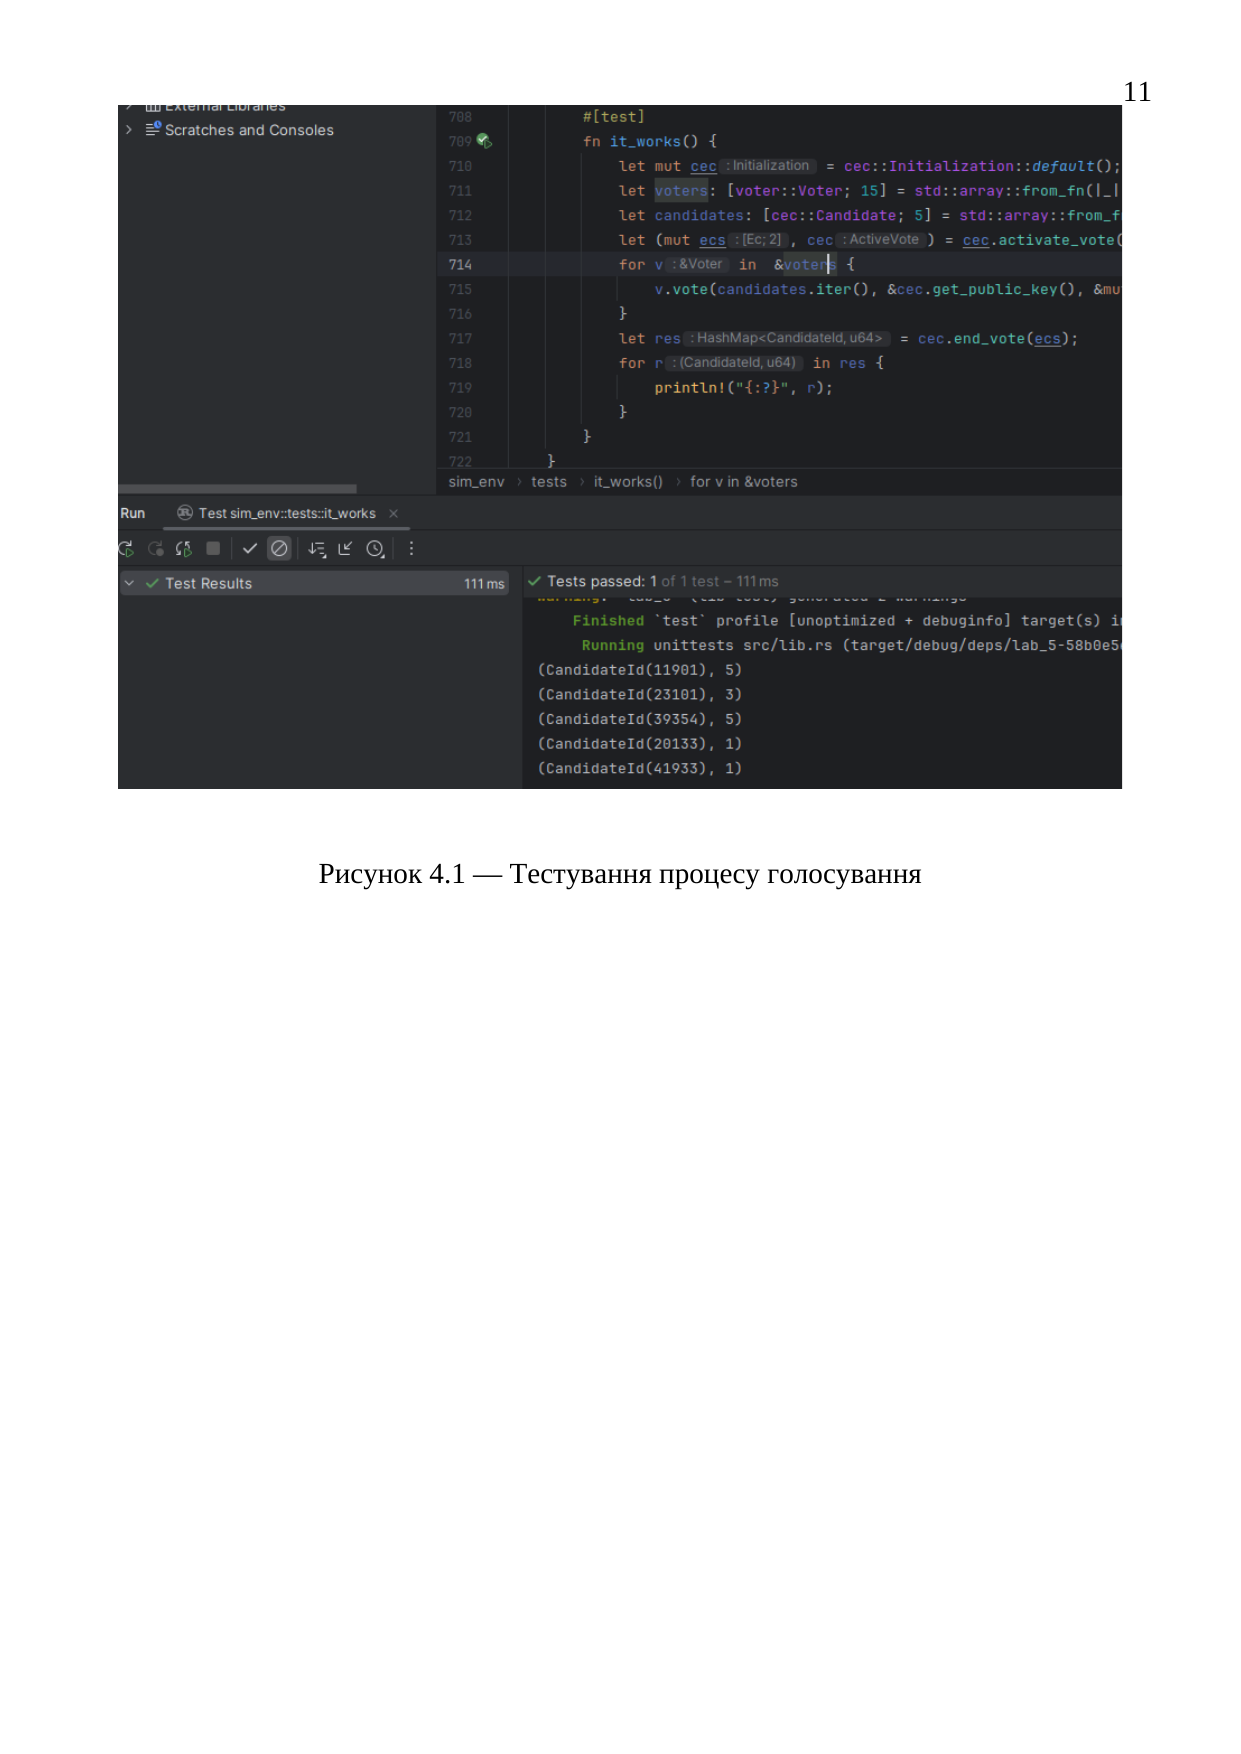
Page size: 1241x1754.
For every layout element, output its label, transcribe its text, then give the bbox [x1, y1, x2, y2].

text Рисунок 4.1 — Тестування процесу голосування [118, 856, 1122, 890]
picture [118, 105, 1123, 789]
